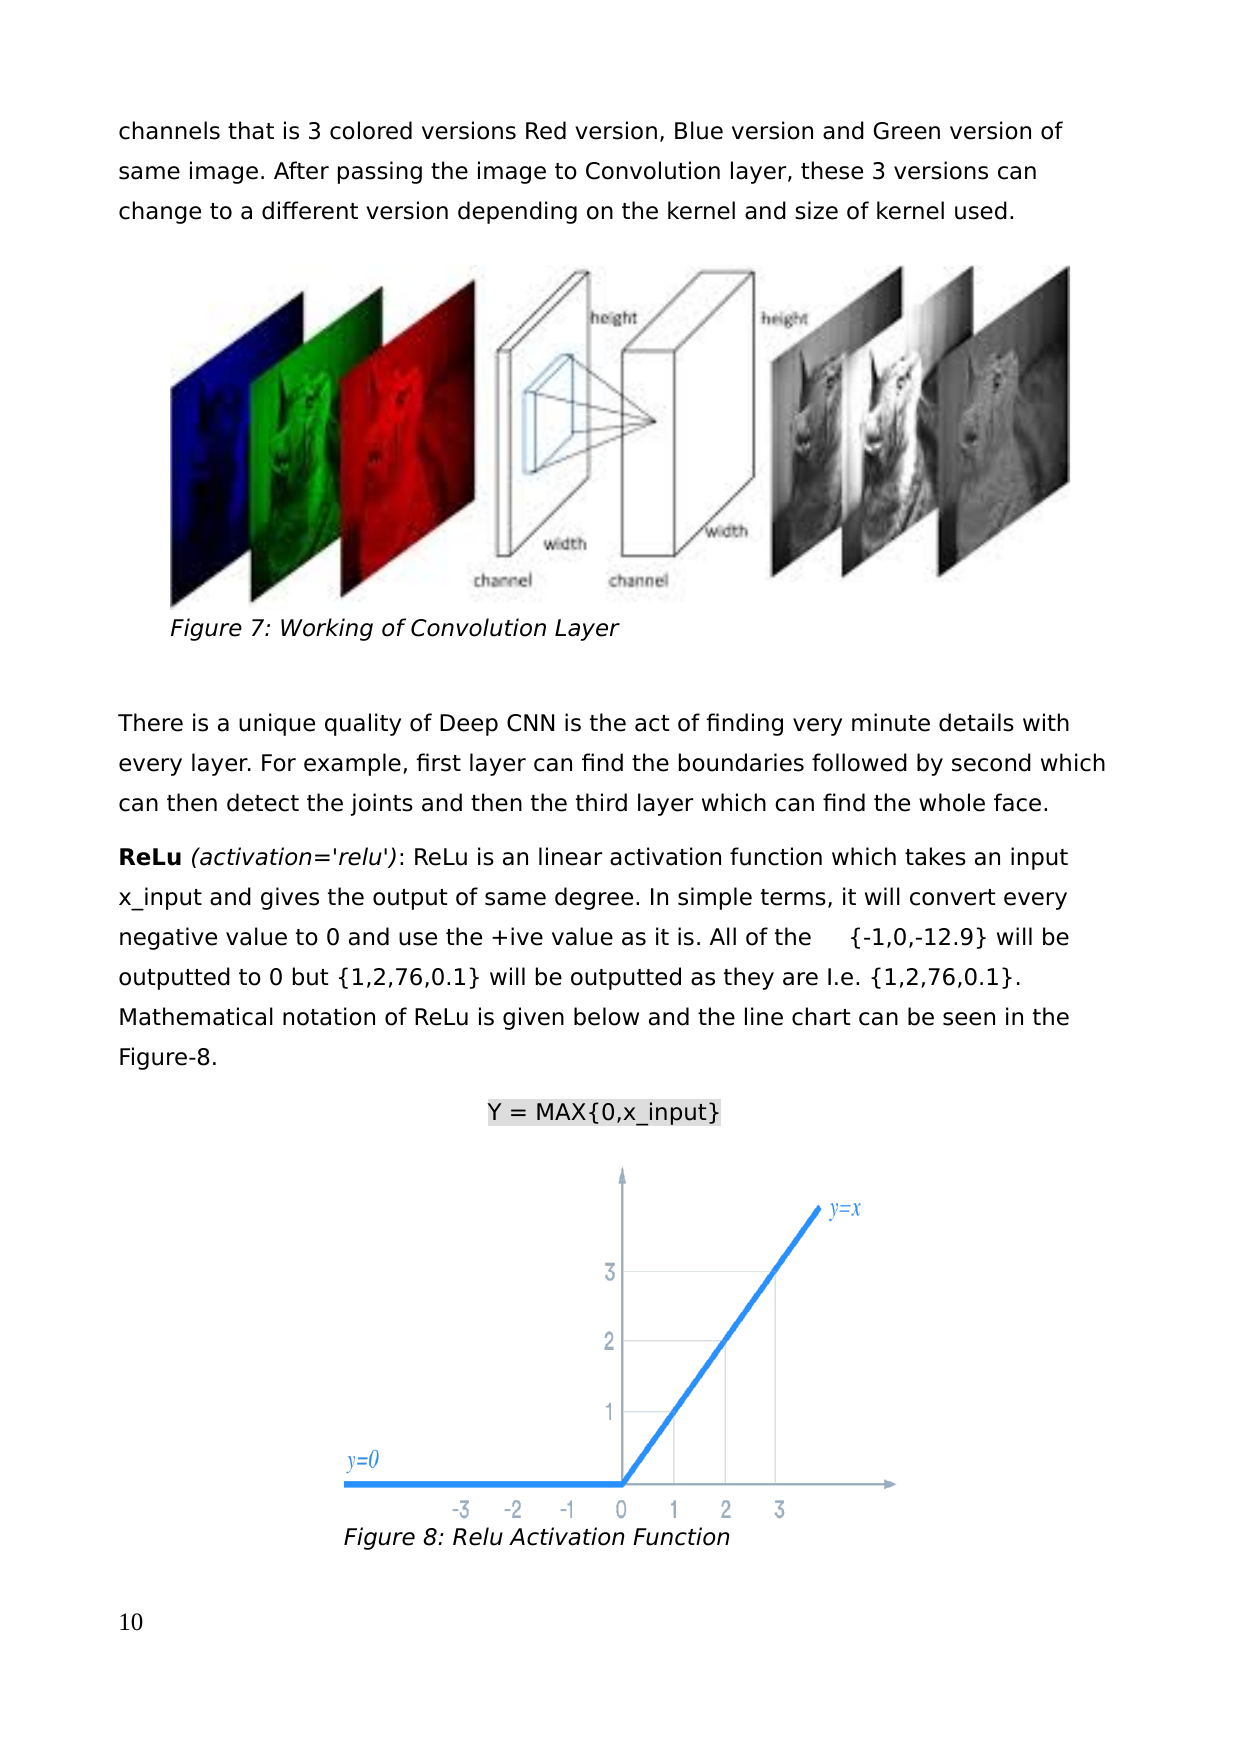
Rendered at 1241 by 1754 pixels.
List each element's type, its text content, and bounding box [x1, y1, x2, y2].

picture [343, 1166, 897, 1519]
text ReLu (activation='relu'): ReLu is an linear activation function which takes an input x_input and gives the output of same degree. In simple terms, it will convert every negative value to 0 and use the +ive value as it is. All of the {-1,0,-12.9} will be outputted to 0 but {1,2,76,0.1} will be outputted as they are I.e. {1,2,76,0.1}. Mathematical notation of ReLu is given below and the line chart can be seen in the Figure-8. [118, 844, 1122, 1071]
text Y = MAX{0,x_input} [118, 1099, 1122, 1126]
text channels that is 3 colored versions Red version, Blue version and Green version of same image. After passing the image to Convolution layer, these 3 versions can change to a different version depending on the kernel and size of kernel used. [118, 118, 1122, 225]
text Figure 7: Working of Convolution Layer [170, 610, 1070, 642]
text Figure 8: Relu Activation Function [343, 1519, 897, 1551]
text There is a unique quality of Deep CNN is the act of finding very minute details with every layer. For example, first layer can find the boundaries followed by second which can then detect the joints and then the third layer which can find the whole face. [118, 710, 1122, 816]
picture [170, 265, 1071, 610]
